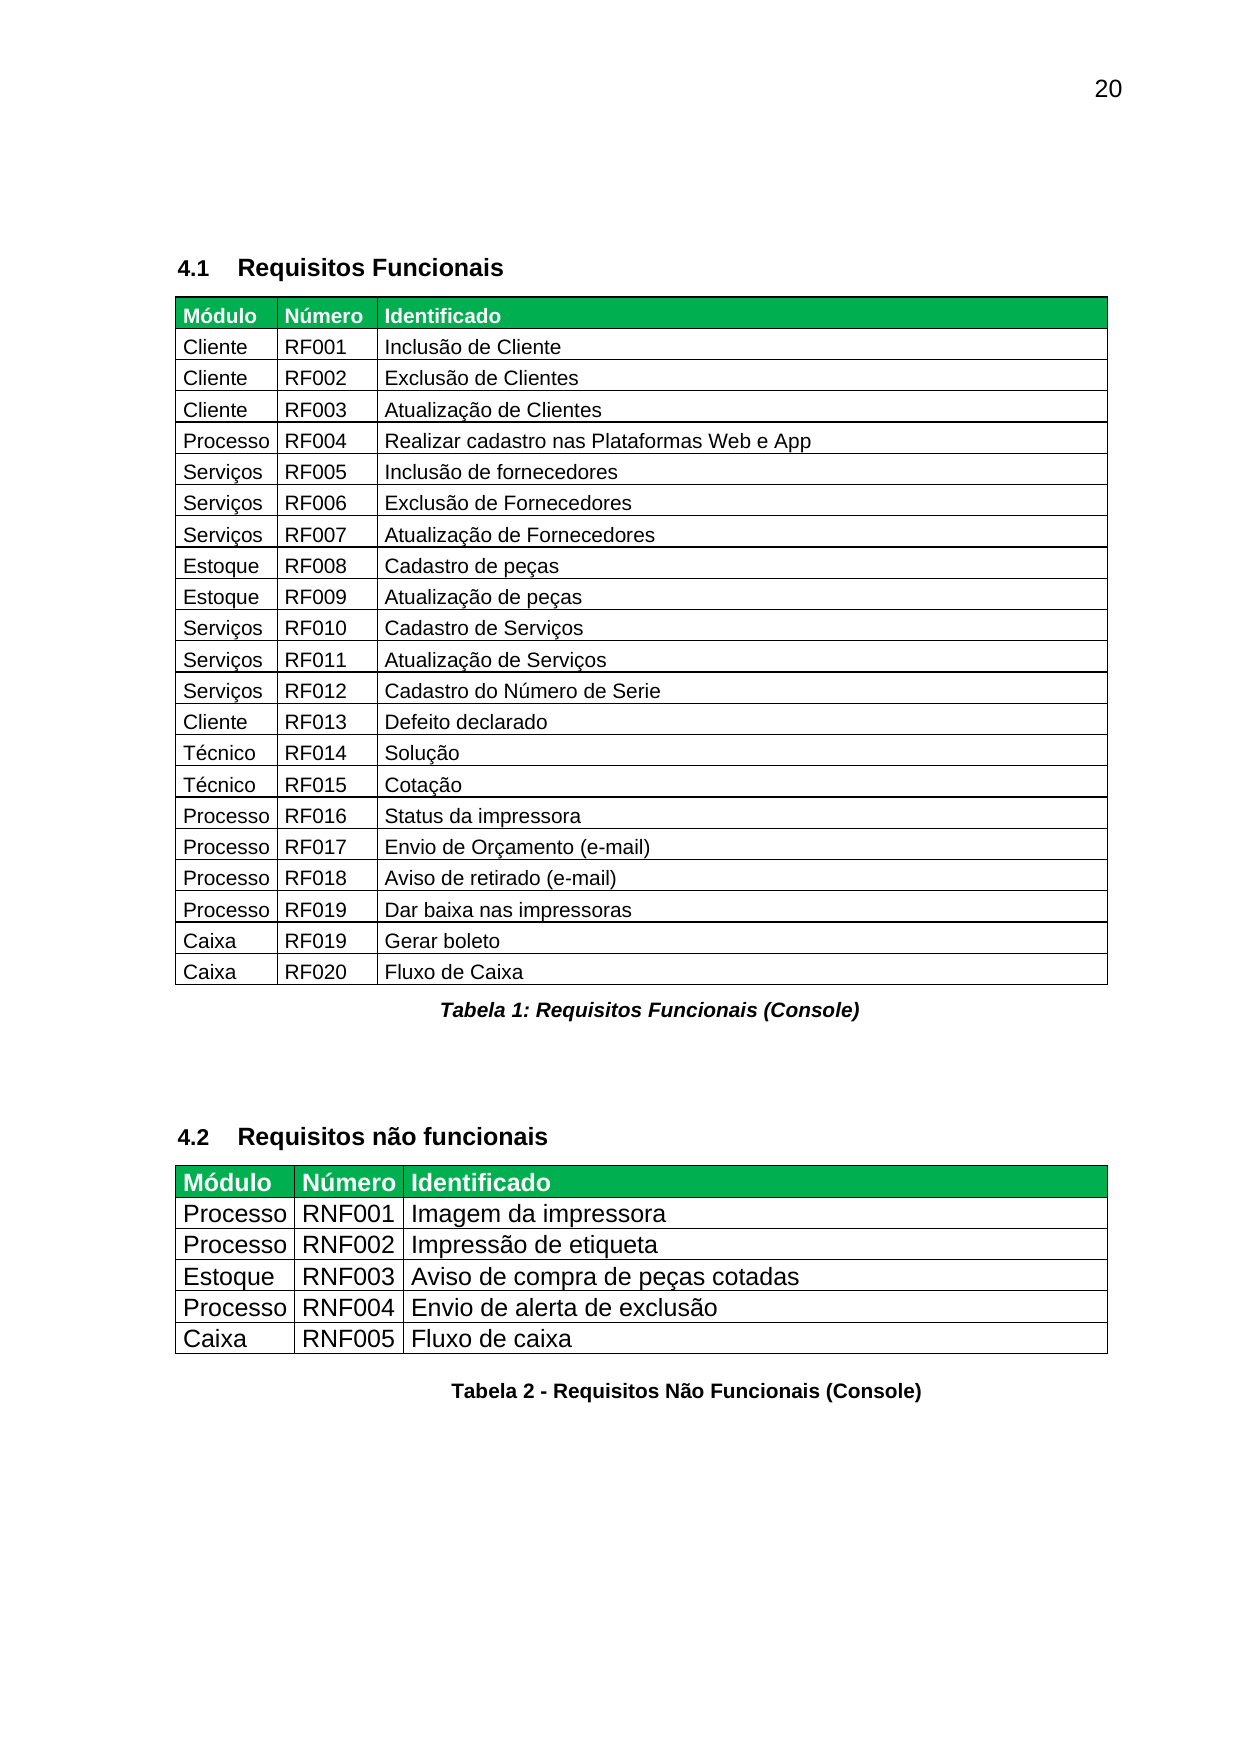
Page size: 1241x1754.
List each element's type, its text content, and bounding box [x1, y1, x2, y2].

table_cell Status da impressora [378, 798, 1107, 828]
table_header Identificado [378, 298, 1107, 328]
table_cell Processo [176, 829, 277, 859]
table_cell Atualização de Serviços [378, 641, 1107, 671]
table_cell RF003 [278, 391, 377, 421]
table_cell Processo [176, 891, 277, 921]
table_cell Atualização de Clientes [378, 391, 1107, 421]
table_cell Técnico [176, 766, 277, 796]
table_cell Serviços [176, 673, 277, 703]
table_cell Envio de alerta de exclusão [404, 1291, 1107, 1322]
table_cell Aviso de retirado (e-mail) [378, 860, 1107, 890]
table_cell Defeito declarado [378, 704, 1107, 734]
table_cell Processo [176, 1198, 294, 1228]
table_cell Cadastro de Serviços [378, 610, 1107, 640]
table_cell Cliente [176, 704, 277, 734]
table_cell Cadastro de peças [378, 548, 1107, 578]
table_cell RF009 [278, 579, 377, 609]
table_cell Fluxo de Caixa [378, 954, 1107, 984]
table_cell RF006 [278, 485, 377, 515]
table_cell Inclusão de Cliente [378, 329, 1107, 359]
table_header Número [278, 298, 377, 328]
table_cell Inclusão de fornecedores [378, 454, 1107, 484]
table_cell Atualização de Fornecedores [378, 516, 1107, 546]
text Tabela 2 - Requisitos Não Funcionais (Console) [177, 1379, 1122, 1403]
table_cell RNF002 [295, 1229, 403, 1259]
subtitle Requisitos não funcionais [177, 1122, 1122, 1151]
text Tabela 1: Requisitos Funcionais (Console) [177, 997, 1122, 1021]
table_cell Serviços [176, 641, 277, 671]
table_cell Cliente [176, 360, 277, 390]
table_cell RF008 [278, 548, 377, 578]
table_header Módulo [176, 1166, 294, 1197]
table_cell Aviso de compra de peças cotadas [404, 1260, 1107, 1290]
table_header Módulo [176, 298, 277, 328]
table_cell RF012 [278, 673, 377, 703]
table_cell RF015 [278, 766, 377, 796]
table_cell RF011 [278, 641, 377, 671]
table_cell Caixa [176, 1323, 294, 1353]
table_cell Realizar cadastro nas Plataformas Web e App [378, 423, 1107, 453]
table_cell RF017 [278, 829, 377, 859]
table_cell RF014 [278, 735, 377, 765]
table_cell Estoque [176, 548, 277, 578]
table_cell Caixa [176, 923, 277, 953]
table_cell Solução [378, 735, 1107, 765]
table_cell Fluxo de caixa [404, 1323, 1107, 1353]
table_cell RF010 [278, 610, 377, 640]
table_cell RF004 [278, 423, 377, 453]
table_cell Serviços [176, 454, 277, 484]
table_cell RF018 [278, 860, 377, 890]
table_cell Exclusão de Fornecedores [378, 485, 1107, 515]
table_cell Caixa [176, 954, 277, 984]
table_cell Serviços [176, 610, 277, 640]
table_cell Processo [176, 798, 277, 828]
table_cell RNF004 [295, 1291, 403, 1322]
table_cell Processo [176, 1229, 294, 1259]
table_cell Serviços [176, 516, 277, 546]
table_cell RF013 [278, 704, 377, 734]
table_cell Processo [176, 1291, 294, 1322]
table_cell Imagem da impressora [404, 1198, 1107, 1228]
table_cell Gerar boleto [378, 923, 1107, 953]
table_cell RNF001 [295, 1198, 403, 1228]
table_cell Cliente [176, 329, 277, 359]
subtitle Requisitos Funcionais [177, 253, 1122, 282]
table_cell Cadastro do Número de Serie [378, 673, 1107, 703]
table_cell Cliente [176, 391, 277, 421]
table_cell RF016 [278, 798, 377, 828]
table_cell Impressão de etiqueta [404, 1229, 1107, 1259]
table_header Identificado [404, 1166, 1107, 1197]
table_cell Estoque [176, 1260, 294, 1290]
table_cell RF019 [278, 891, 377, 921]
table_header Número [295, 1166, 403, 1197]
table_cell Atualização de peças [378, 579, 1107, 609]
table_cell RF019 [278, 923, 377, 953]
table_cell Dar baixa nas impressoras [378, 891, 1107, 921]
table_cell Serviços [176, 485, 277, 515]
table_cell Exclusão de Clientes [378, 360, 1107, 390]
table_cell RF002 [278, 360, 377, 390]
table_cell RF001 [278, 329, 377, 359]
table_cell Técnico [176, 735, 277, 765]
table_cell RF020 [278, 954, 377, 984]
table_cell RNF003 [295, 1260, 403, 1290]
table_cell RF007 [278, 516, 377, 546]
table_cell Envio de Orçamento (e-mail) [378, 829, 1107, 859]
table_cell RF005 [278, 454, 377, 484]
table_cell RNF005 [295, 1323, 403, 1353]
table_cell Cotação [378, 766, 1107, 796]
table_cell Processo [176, 423, 277, 453]
table_cell Processo [176, 860, 277, 890]
table_cell Estoque [176, 579, 277, 609]
